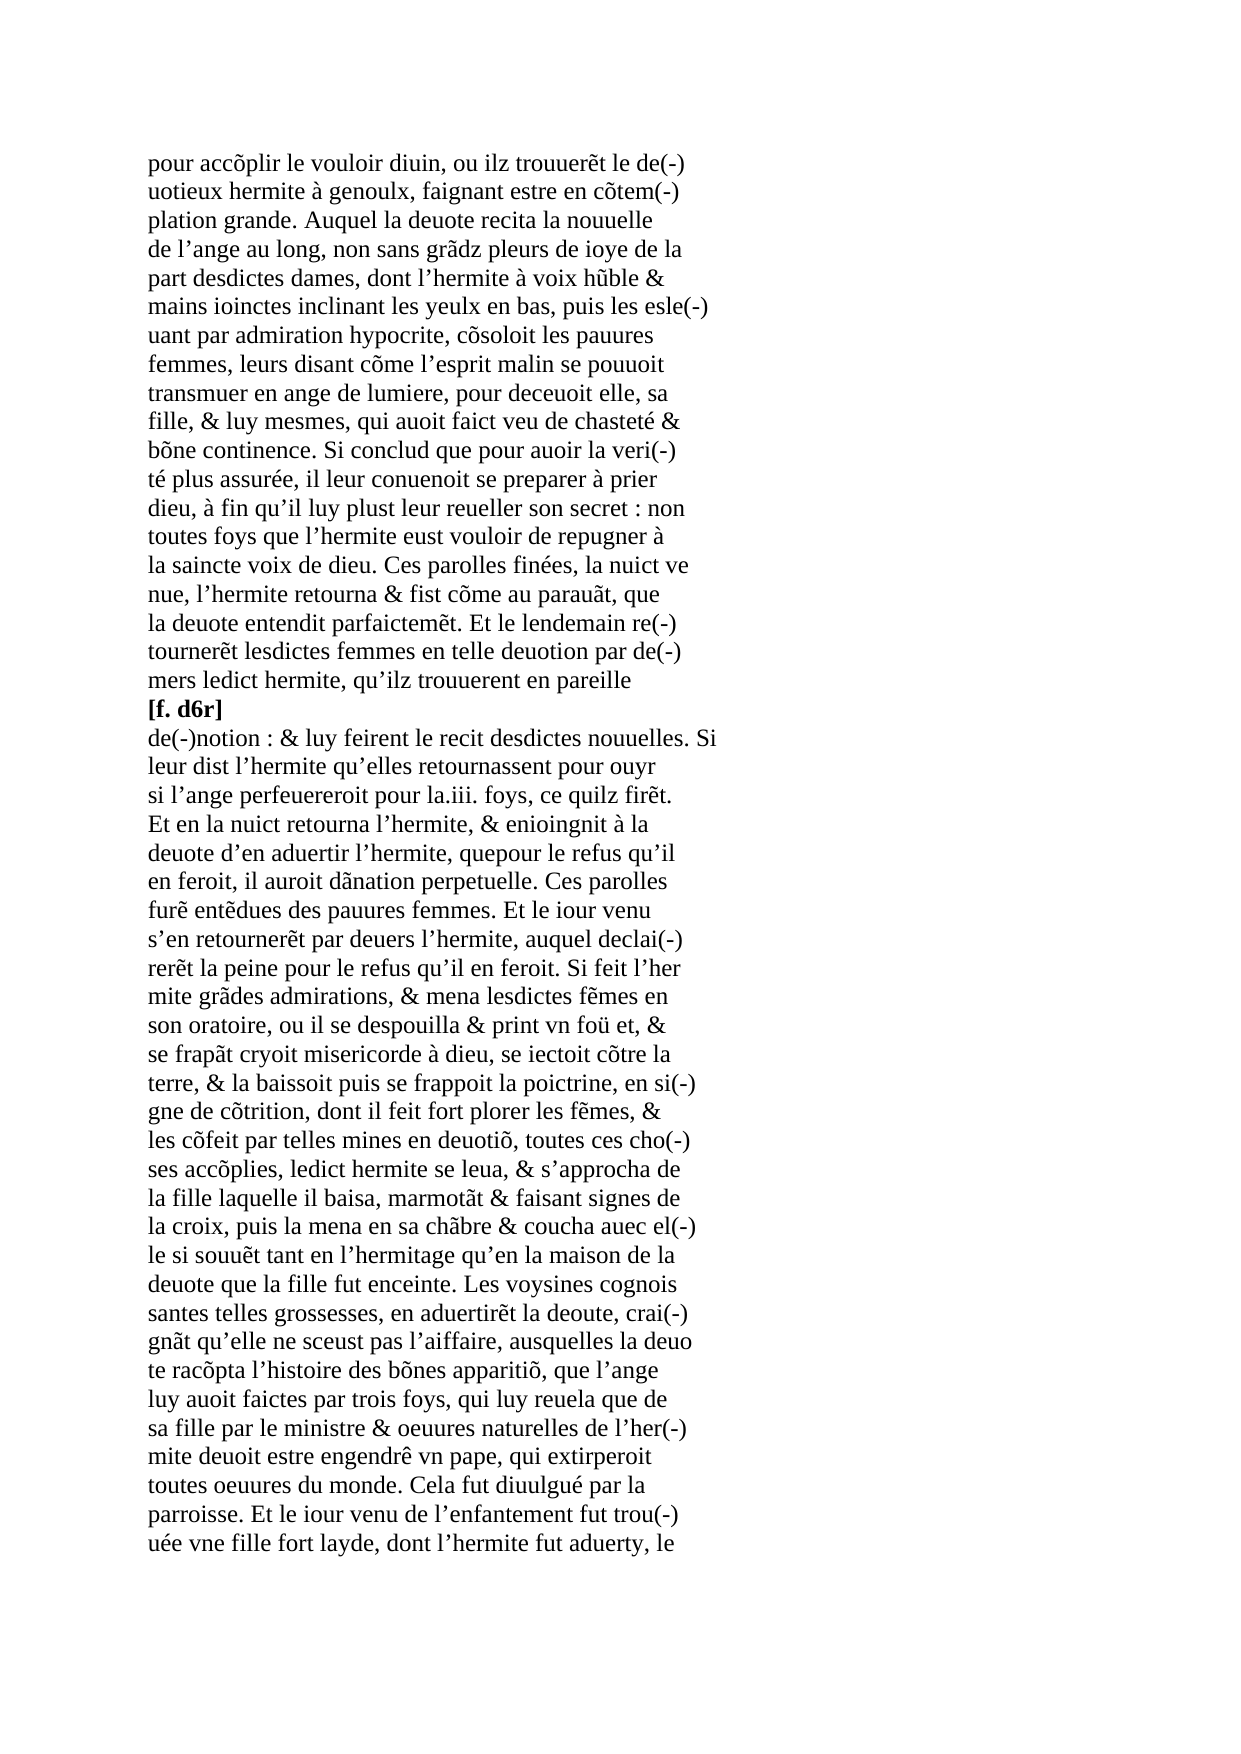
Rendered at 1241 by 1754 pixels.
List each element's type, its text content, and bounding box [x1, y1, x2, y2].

text pour accõplir le vouloir diuin, ou ilz trouuerẽt le de(-) uotieux hermite à genoulx, faignant estre en cõtem(-) plation grande. Auquel la deuote recita la nouuelle de l’ange au long, non sans grãdz pleurs de ioye de la part desdictes dames, dont l’hermite à voix hũble & mains ioinctes inclinant les yeulx en bas, puis les esle(-) uant par admiration hypocrite, cõsoloit les pauures femmes, leurs disant cõme l’esprit malin se pouuoit transmuer en ange de lumiere, pour deceuoit elle, sa fille, & luy mesmes, qui auoit faict veu de chasteté & bõne continence. Si conclud que pour auoir la veri(-) té plus assurée, il leur conuenoit se preparer à prier dieu, à fin qu’il luy plust leur reueller son secret : non toutes foys que l’hermite eust vouloir de repugner à la saincte voix de dieu. Ces parolles finées, la nuict ve nue, l’hermite retourna & fist cõme au parauãt, que la deuote entendit parfaictemẽt. Et le lendemain re(-) tournerẽt lesdictes femmes en telle deuotion par de(-) mers ledict hermite, qu’ilz trouuerent en pareille [f. d6r] de(-)notion : & luy feirent le recit desdictes nouuelles. Si leur dist l’hermite qu’elles retournassent pour ouyr si l’ange perfeuereroit pour la.iii. foys, ce quilz firẽt. Et en la nuict retourna l’hermite, & enioingnit à la deuote d’en aduertir l’hermite, quepour le refus qu’il en feroit, il auroit dãnation perpetuelle. Ces parolles furẽ entẽdues des pauures femmes. Et le iour venu s’en retournerẽt par deuers l’hermite, auquel declai(-) rerẽt la peine pour le refus qu’il en feroit. Si feit l’her mite grãdes admirations, & mena lesdictes fẽmes en son oratoire, ou il se despouilla & print vn foü et, & se frapãt cryoit misericorde à dieu, se iectoit cõtre la terre, & la baissoit puis se frappoit la poictrine, en si(-) gne de cõtrition, dont il feit fort plorer les fẽmes, & les cõfeit par telles mines en deuotiõ, toutes ces cho(-) ses accõplies, ledict hermite se leua, & s’approcha de la fille laquelle il baisa, marmotãt & faisant signes de la croix, puis la mena en sa chãbre & coucha auec el(-) le si souuẽt tant en l’hermitage qu’en la maison de la deuote que la fille fut enceinte. Les voysines cognois santes telles grossesses, en aduertirẽt la deoute, crai(-) gnãt qu’elle ne sceust pas l’aiffaire, ausquelles la deuo te racõpta l’histoire des bõnes apparitiõ, que l’ange luy auoit faictes par trois foys, qui luy reuela que de sa fille par le ministre & oeuures naturelles de l’her(-) mite deuoit estre engendrê vn pape, qui extirperoit toutes oeuures du monde. Cela fut diuulgué par la parroisse. Et le iour venu de l’enfantement fut trou(-) uée vne fille fort layde, dont l’hermite fut aduerty, le [148, 148, 1093, 1556]
